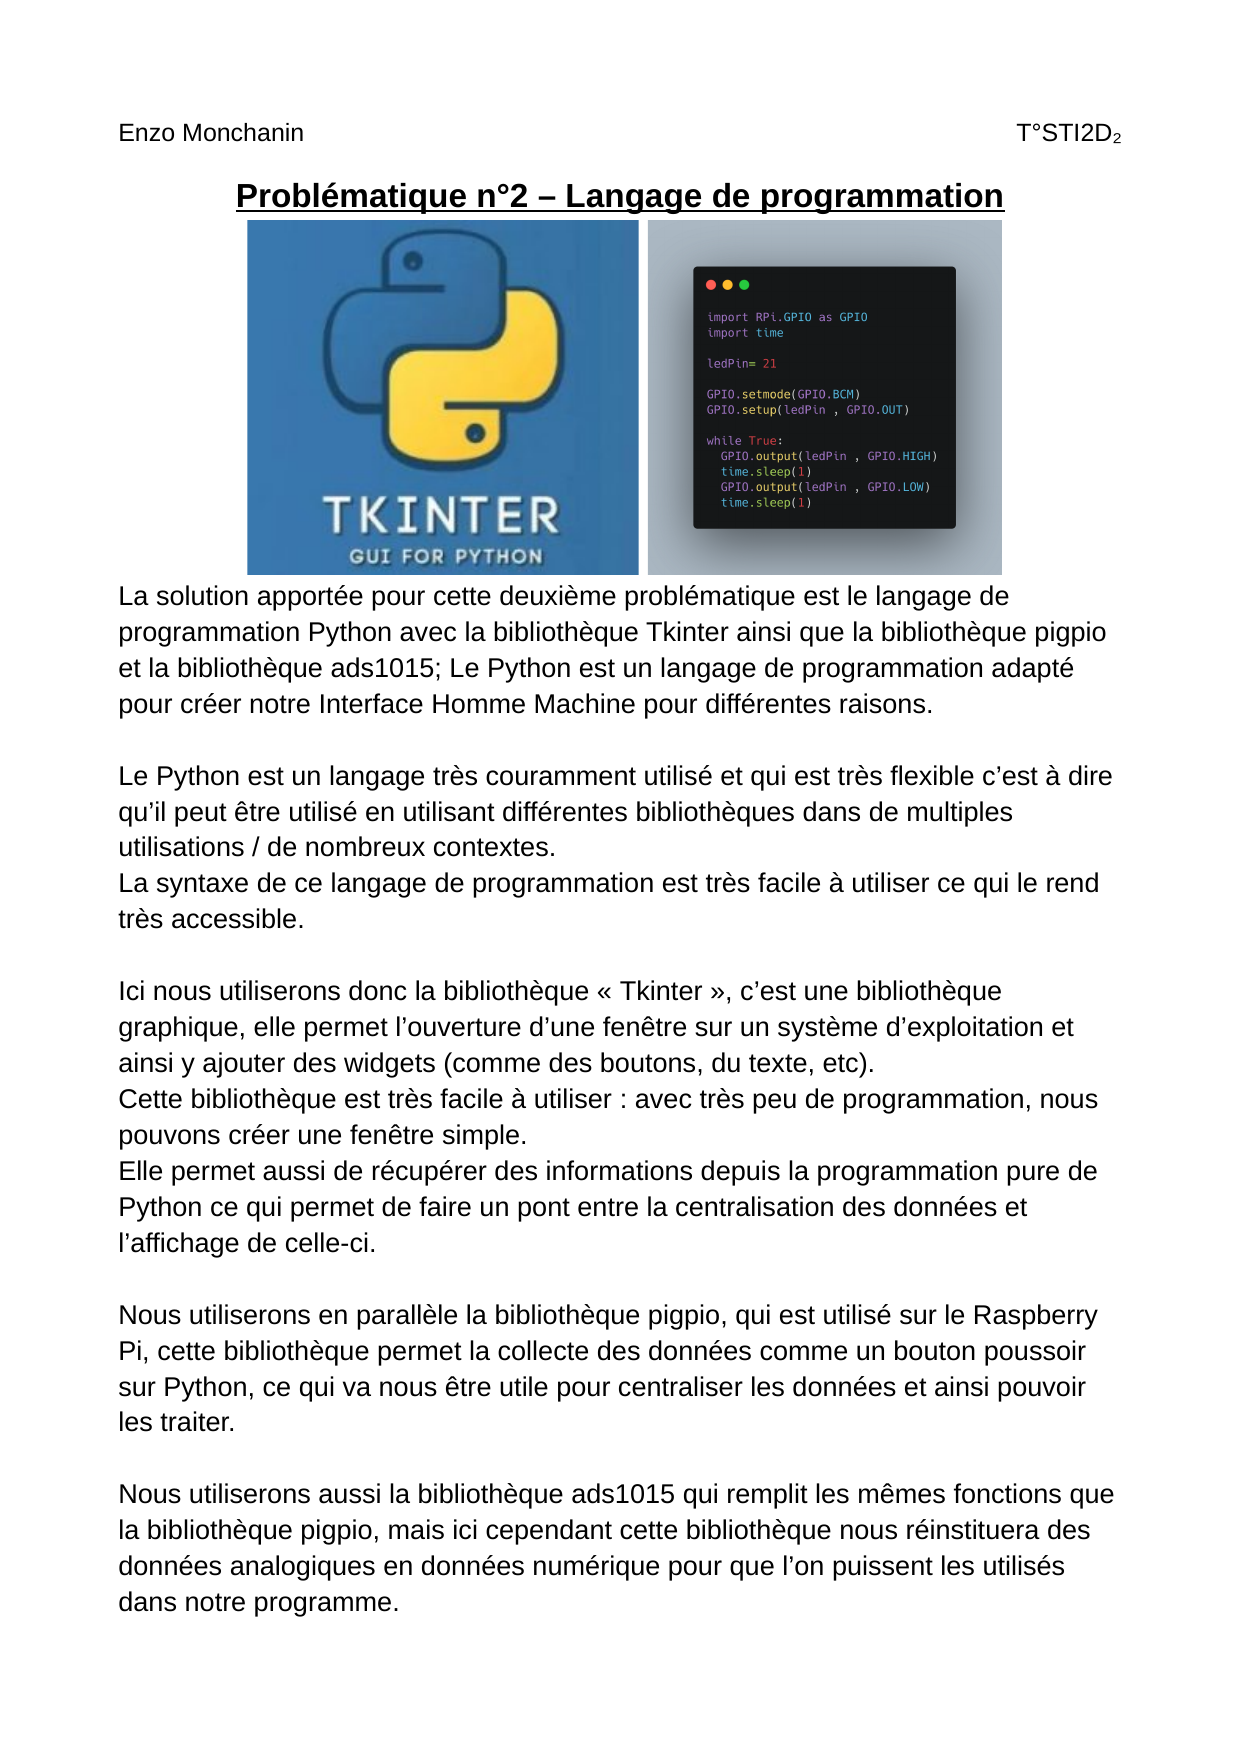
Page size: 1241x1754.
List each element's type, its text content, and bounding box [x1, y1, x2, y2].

text Le Python est un langage très couramment utilisé et qui est très flexible c’est à dire qu’il peut être utilisé en utilisant différentes bibliothèques dans de multiples utilisations / de nombreux contextes. [118, 724, 1122, 863]
text Problématique n°2 – Langage de programmation [118, 176, 1122, 215]
picture [247, 220, 639, 575]
picture [647, 220, 1002, 575]
text Cette bibliothèque est très facile à utiliser : avec très peu de programmation, nous pouvons créer une fenêtre simple. Elle permet aussi de récupérer des informations depuis la programmation pure de Python ce qui permet de faire un pont entre la centralisation des données et l’affichage de celle-ci. Nous utiliserons en parallèle la bibliothèque pigpio, qui est utilisé sur le Raspberry Pi, cette bibliothèque permet la collecte des données comme un bouton poussoir sur Python, ce qui va nous être utile pour centraliser les données et ainsi pouvoir les traiter. [118, 1083, 1122, 1438]
text Nous utiliserons aussi la bibliothèque ads1015 qui remplit les mêmes fonctions que la bibliothèque pigpio, mais ici cependant cette bibliothèque nous réinstituera des données analogiques en données numérique pour que l’on puissent les utilisés dans notre programme. [118, 1478, 1122, 1617]
text La solution apportée pour cette deuxième problématique est le langage de programmation Python avec la bibliothèque Tkinter ainsi que la bibliothèque pigpio et la bibliothèque ads1015; Le Python est un langage de programmation adapté pour créer notre Interface Homme Machine pour différentes raisons. [118, 580, 1122, 719]
text Ici nous utiliserons donc la bibliothèque « Tkinter », c’est une bibliothèque graphique, elle permet l’ouverture d’une fenêtre sur un système d’exploitation et ainsi y ajouter des widgets (comme des boutons, du texte, etc). [118, 975, 1122, 1078]
text La syntaxe de ce langage de programmation est très facile à utiliser ce qui le rend très accessible. [118, 867, 1122, 934]
